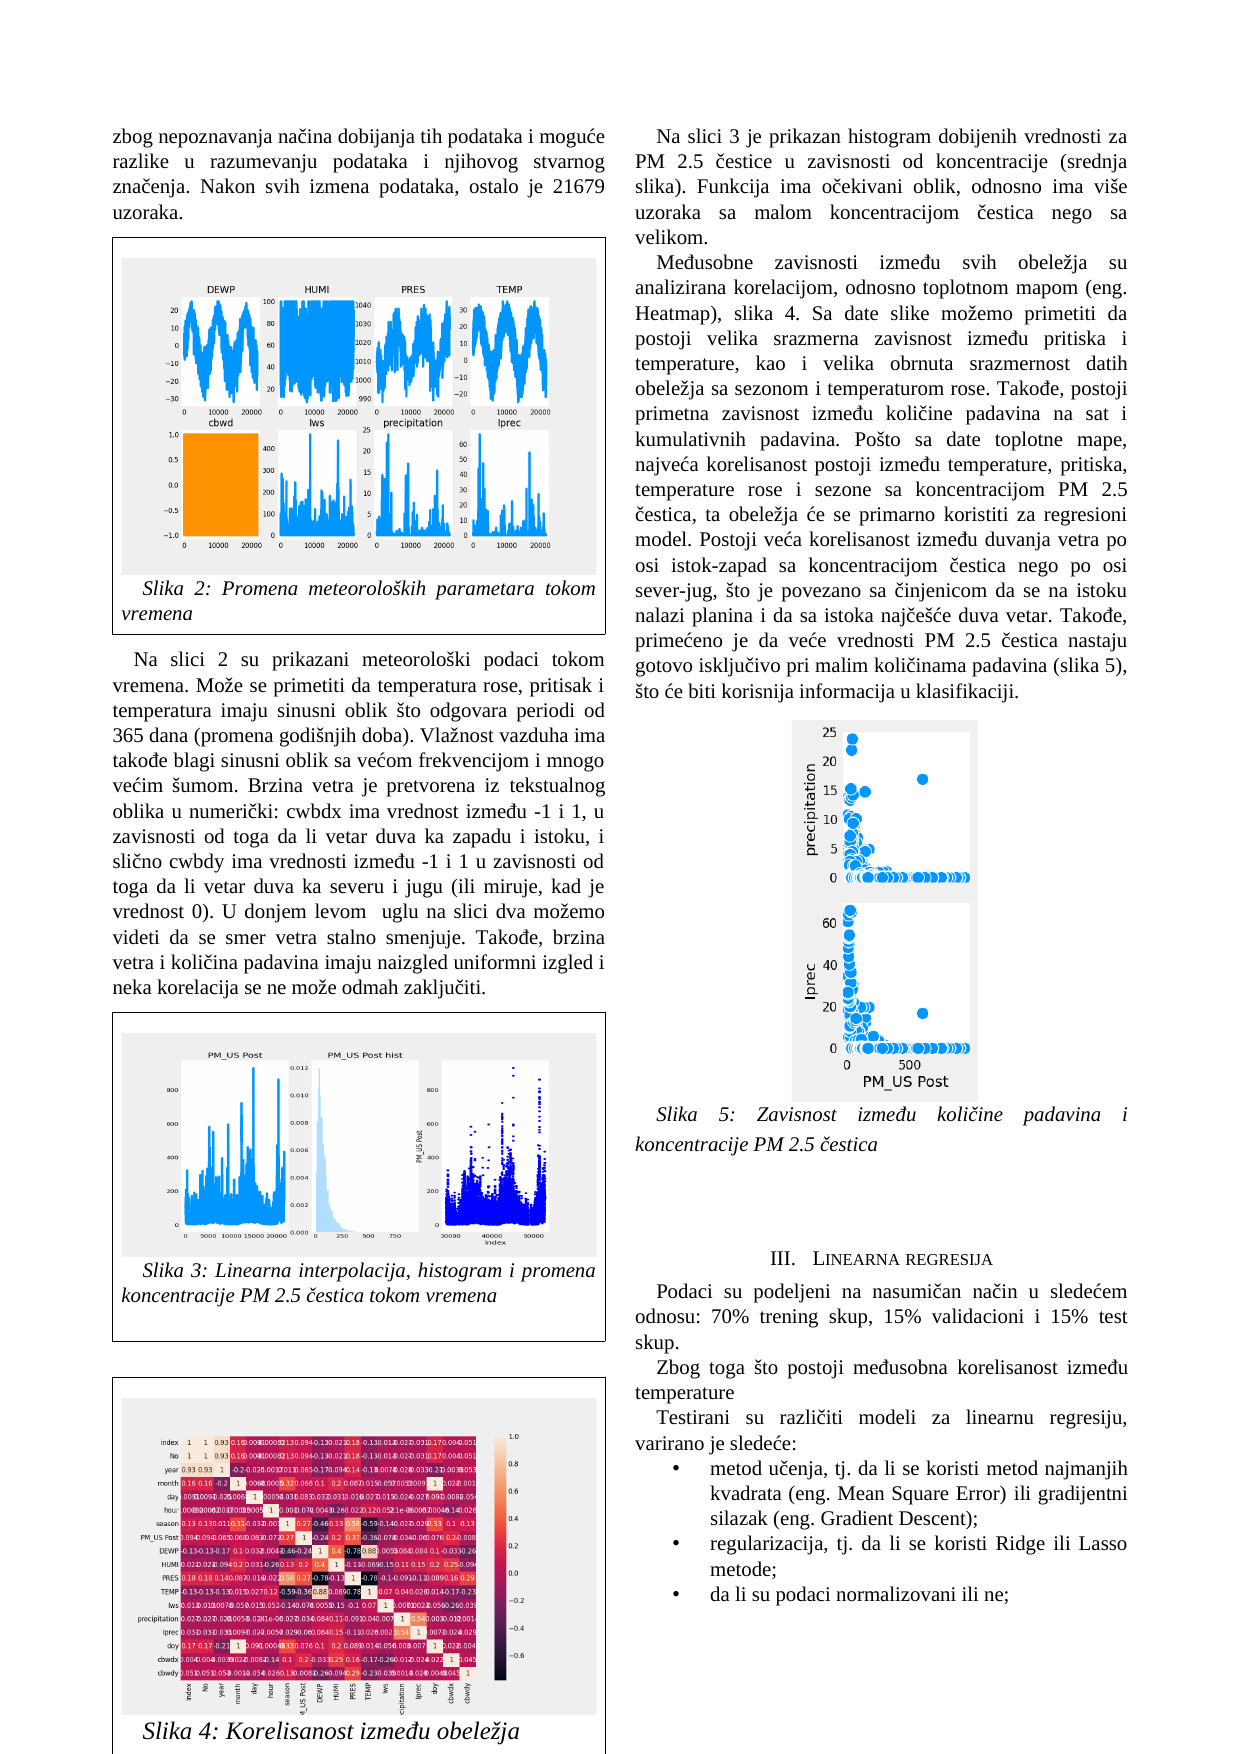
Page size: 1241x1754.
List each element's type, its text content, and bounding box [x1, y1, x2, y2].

text Na slici 3 je prikazan histogram dobijenih vrednosti za PM 2.5 čestice u zavisnosti od koncentracije (srednja slika). Funkcija ima očekivani oblik, odnosno ima više uzoraka sa malom koncentracijom čestica nego sa velikom. [635, 124, 1128, 249]
picture [121, 1398, 597, 1715]
text zbog nepoznavanja načina dobijanja tih podataka i moguće razlike u razumevanju podataka i njihovog stvarnog značenja. Nakon svih izmena podataka, ostalo je 21679 uzoraka. [112, 124, 605, 224]
list regularizacija, tj. da li se koristi Ridge ili Lasso metode; [672, 1531, 1128, 1581]
text Slika 4: Korelisanost između obeležja [121, 1715, 596, 1745]
text Slika 2: Promena meteoroloških parametara tokom vremena [121, 575, 596, 625]
text Međusobne zavisnosti između svih obeležja su analizirana korelacijom, odnosno toplotnom mapom (eng. Heatmap), slika 4. Sa date slike možemo primetiti da postoji velika srazmerna zavisnost između pritiska i temperature, kao i velika obrnuta srazmernost datih obeležja sa sezonom i temperaturom rose. Takođe, postoji primetna zavisnost između količine padavina na sat i kumulativnih padavina. Pošto sa date toplotne mape, najveća korelisanost postoji između temperature, pritiska, temperature rose i sezone sa koncentracijom PM 2.5 čestica, ta obeležja će se primarno koristiti za regresioni model. Postoji veća korelisanost između duvanja vetra po osi istok-zapad sa koncentracijom čestica nego po osi sever-jug, što je povezano sa činjenicom da se na istoku nalazi planina i da sa istoka najčešće duva vetar. Takođe, primećeno je da veće vrednosti PM 2.5 čestica nastaju gotovo isključivo pri malim količinama padavina (slika 5), što će biti korisnija informacija u klasifikaciji. [635, 250, 1128, 703]
subtitle Linearna regresija [635, 1246, 1128, 1270]
text Podaci su podeljeni na nasumičan način u sledećem odnosu: 70% trening skup, 15% validacioni i 15% test skup. [635, 1279, 1128, 1354]
list metod učenja, tj. da li se koristi metod najmanjih kvadrata (eng. Mean Square Error) ili gradijentni silazak (eng. Gradient Descent); [672, 1456, 1128, 1530]
picture [121, 258, 597, 575]
text [113, 238, 605, 634]
text Testirani su različiti modeli za linearnu regresiju, varirano je sledeće: [635, 1405, 1128, 1454]
picture [121, 1033, 597, 1257]
picture [791, 720, 978, 1102]
text Slika 3: Linearna interpolacija, histogram i promena koncentracije PM 2.5 čestica tokom vremena [121, 1257, 596, 1307]
text Slika 5: Zavisnost između količine padavina i koncentracije PM 2.5 čestica [635, 716, 1128, 1156]
text Na slici 2 su prikazani meteorološki podaci tokom vremena. Može se primetiti da temperatura rose, pritisak i temperatura imaju sinusni oblik što odgovara periodi od 365 dana (promena godišnjih doba). Vlažnost vazduha ima takođe blagi sinusni oblik sa većom frekvencijom i mnogo većim šumom. Brzina vetra je pretvorena iz tekstualnog oblika u numerički: cwbdx ima vrednost između -1 i 1, u zavisnosti od toga da li vetar duva ka zapadu i istoku, i slično cwbdy ima vrednosti između -1 i 1 u zavisnosti od toga da li vetar duva ka severu i jugu (ili miruje, kad je vrednost 0). U donjem levom uglu na slici dva možemo videti da se smer vetra stalno smenjuje. Takođe, brzina vetra i količina padavina imaju naizgled uniformni izgled i neka korelacija se ne može odmah zaključiti. [112, 635, 605, 999]
text Zbog toga što postoji međusobna korelisanost između temperature [635, 1355, 1128, 1404]
list da li su podaci normalizovani ili ne; [672, 1582, 1128, 1606]
text [113, 1378, 605, 1754]
